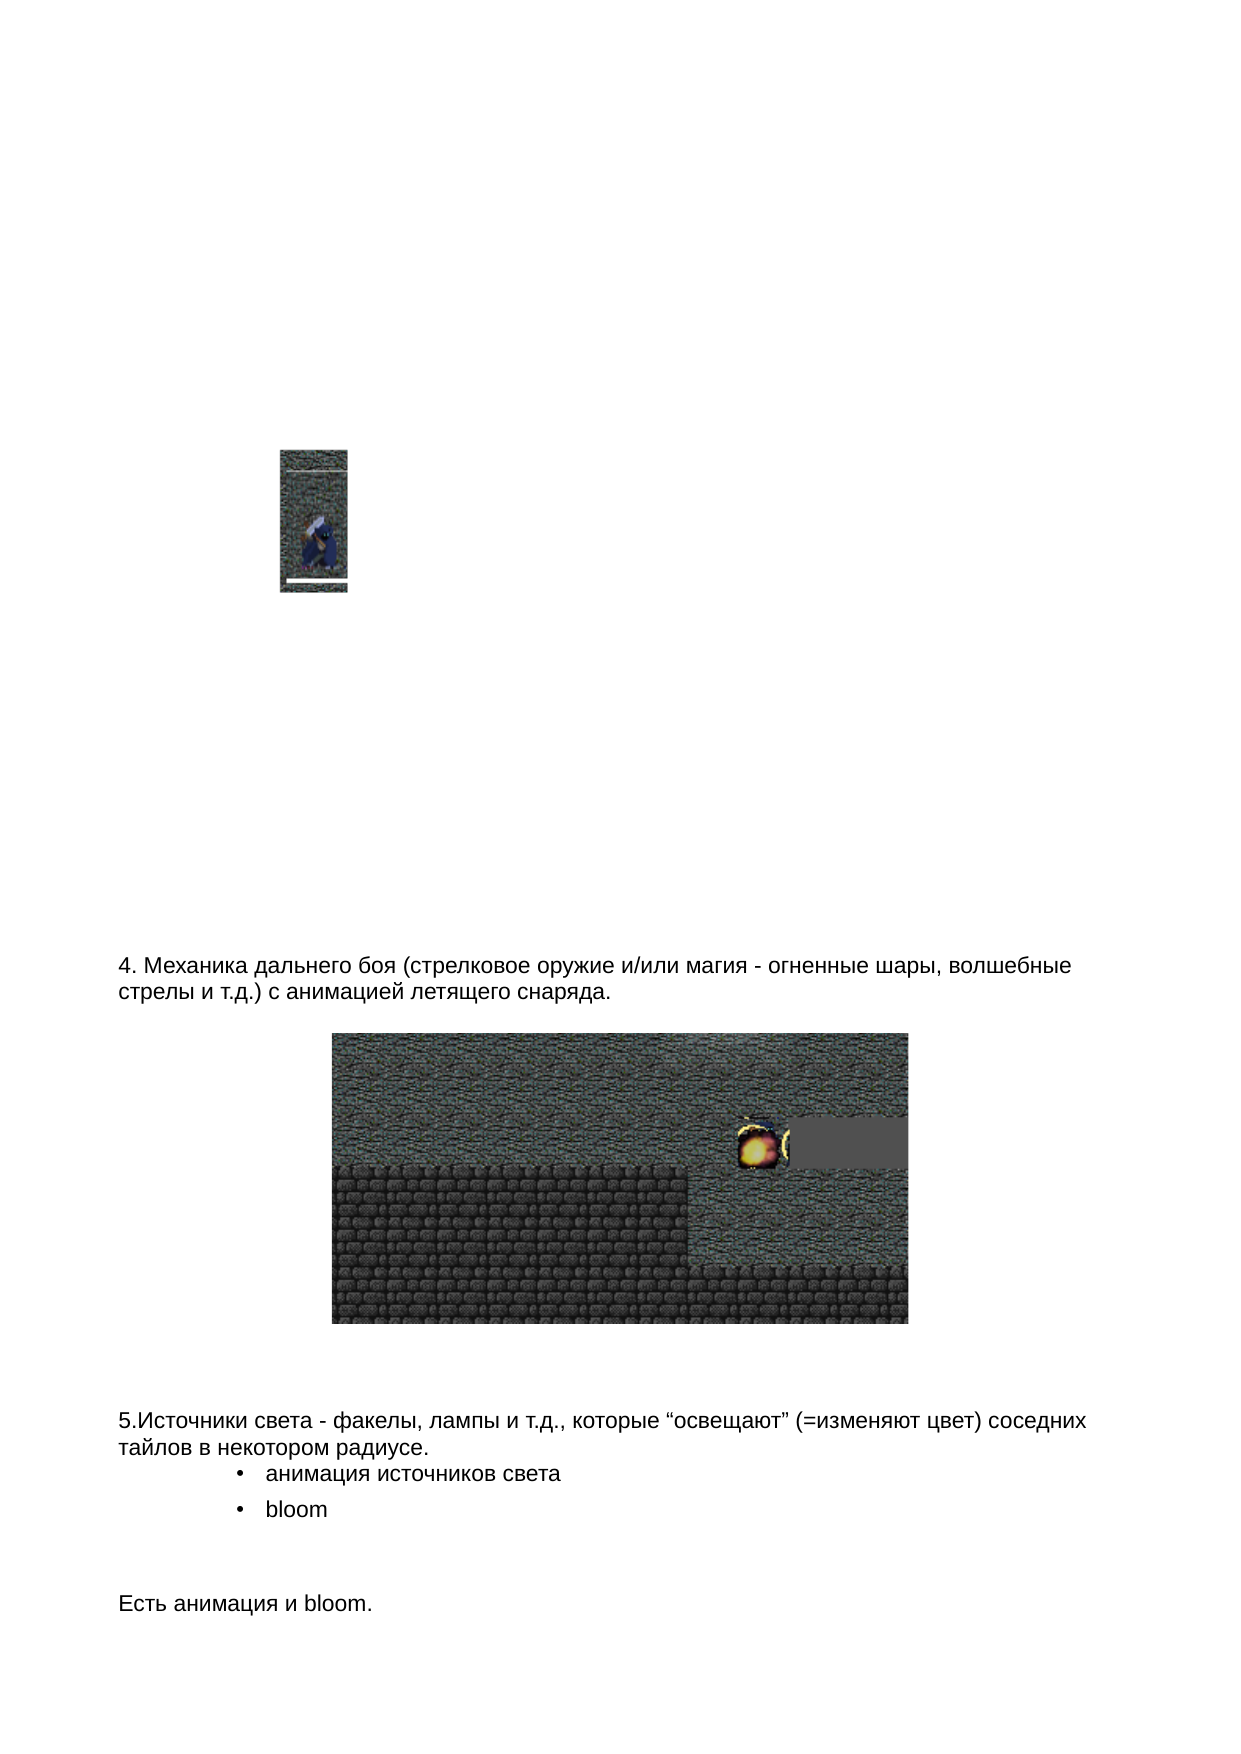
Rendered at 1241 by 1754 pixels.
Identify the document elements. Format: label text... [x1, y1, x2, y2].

list анимация источников света [236, 1460, 1122, 1486]
text 5.Источники света - факелы, лампы и т.д., которые “освещают” (=изменяют цвет) соседних тайлов в некотором радиусе. [118, 1407, 1122, 1460]
text Есть анимация и bloom. [118, 1590, 1122, 1616]
picture [22, 98, 603, 884]
text 4. Механика дальнего боя (стрелковое оружие и/или магия - огненные шары, волшебные стрелы и т.д.) с анимацией летящего снаряда. [118, 952, 1122, 1004]
list bloom [236, 1496, 1122, 1522]
picture [331, 1033, 909, 1324]
